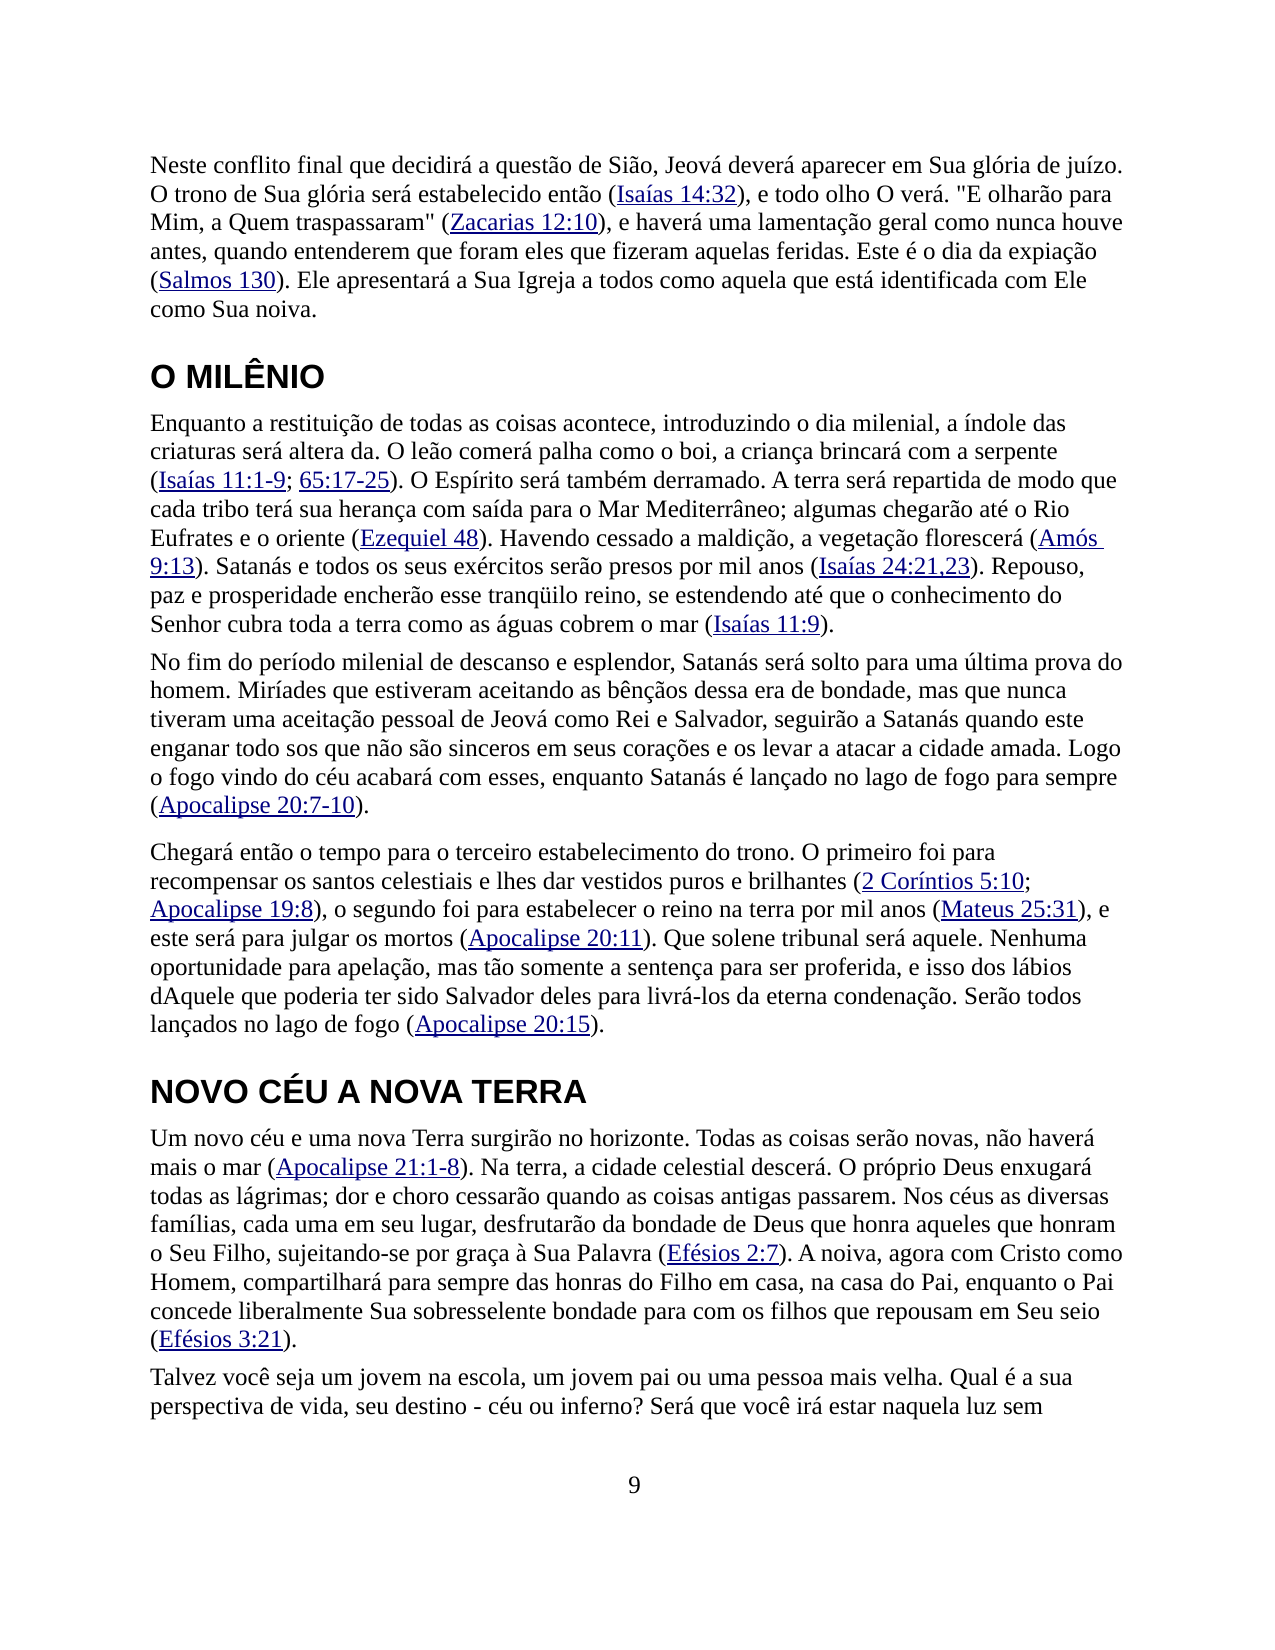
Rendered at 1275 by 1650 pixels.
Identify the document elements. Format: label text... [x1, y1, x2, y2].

text No fim do período milenial de descanso e esplendor, Satanás será solto para uma última prova do homem. Miríades que estiveram aceitando as bênçãos dessa era de bondade, mas que nunca tiveram uma aceitação pessoal de Jeová como Rei e Salvador, seguirão a Satanás quando este enganar todo sos que não são sinceros em seus corações e os levar a atacar a cidade amada. Logo o fogo vindo do céu acabará com esses, enquanto Satanás é lançado no lago de fogo para sempre (Apocalipse 20:7-10). [150, 647, 1125, 819]
text Enquanto a restituição de todas as coisas acontece, introduzindo o dia milenial, a índole das criaturas será altera da. O leão comerá palha como o boi, a criança brincará com a serpente (Isaías 11:1-9; 65:17-25). O Espírito será também derramado. A terra será repartida de modo que cada tribo terá sua herança com saída para o Mar Mediterrâneo; algumas chegarão até o Rio Eufrates e o oriente (Ezequiel 48). Havendo cessado a maldição, a vegetação florescerá (Amós 9:13). Satanás e todos os seus exércitos serão presos por mil anos (Isaías 24:21,23). Repouso, paz e prosperidade encherão esse tranqüilo reino, se estendendo até que o conhecimento do Senhor cubra toda a terra como as águas cobrem o mar (Isaías 11:9). [150, 408, 1125, 638]
subtitle NOVO CÉU A NOVA TERRA [150, 1072, 1125, 1111]
text Chegará então o tempo para o terceiro estabelecimento do trono. O primeiro foi para recompensar os santos celestiais e lhes dar vestidos puros e brilhantes (2 Coríntios 5:10; Apocalipse 19:8), o segundo foi para estabelecer o reino na terra por mil anos (Mateus 25:31), e este será para julgar os mortos (Apocalipse 20:11). Que solene tribunal será aquele. Nenhuma oportunidade para apelação, mas tão somente a sentença para ser proferida, e isso dos lábios dAquele que poderia ter sido Salvador deles para livrá-los da eterna condenação. Serão todos lançados no lago de fogo (Apocalipse 20:15). [150, 837, 1125, 1038]
text Neste conflito final que decidirá a questão de Sião, Jeová deverá aparecer em Sua glória de juízo. O trono de Sua glória será estabelecido então (Isaías 14:32), e todo olho O verá. "E olharão para Mim, a Quem traspassaram" (Zacarias 12:10), e haverá uma lamentação geral como nunca houve antes, quando entenderem que foram eles que fizeram aquelas feridas. Este é o dia da expiação (Salmos 130). Ele apresentará a Sua Igreja a todos como aquela que está identificada com Ele como Sua noiva. [150, 150, 1125, 322]
text Um novo céu e uma nova Terra surgirão no horizonte. Todas as coisas serão novas, não haverá mais o mar (Apocalipse 21:1-8). Na terra, a cidade celestial descerá. O próprio Deus enxugará todas as lágrimas; dor e choro cessarão quando as coisas antigas passarem. Nos céus as diversas famílias, cada uma em seu lugar, desfrutarão da bondade de Deus que honra aqueles que honram o Seu Filho, sujeitando-se por graça à Sua Palavra (Efésios 2:7). A noiva, agora com Cristo como Homem, compartilhará para sempre das honras do Filho em casa, na casa do Pai, enquanto o Pai concede liberalmente Sua sobresselente bondade para com os filhos que repousam em Seu seio (Efésios 3:21). [150, 1123, 1125, 1353]
subtitle O MILÊNIO [150, 356, 1125, 395]
text Talvez você seja um jovem na escola, um jovem pai ou uma pessoa mais velha. Qual é a sua perspectiva de vida, seu destino - céu ou inferno? Será que você irá estar naquela luz sem [150, 1362, 1125, 1420]
